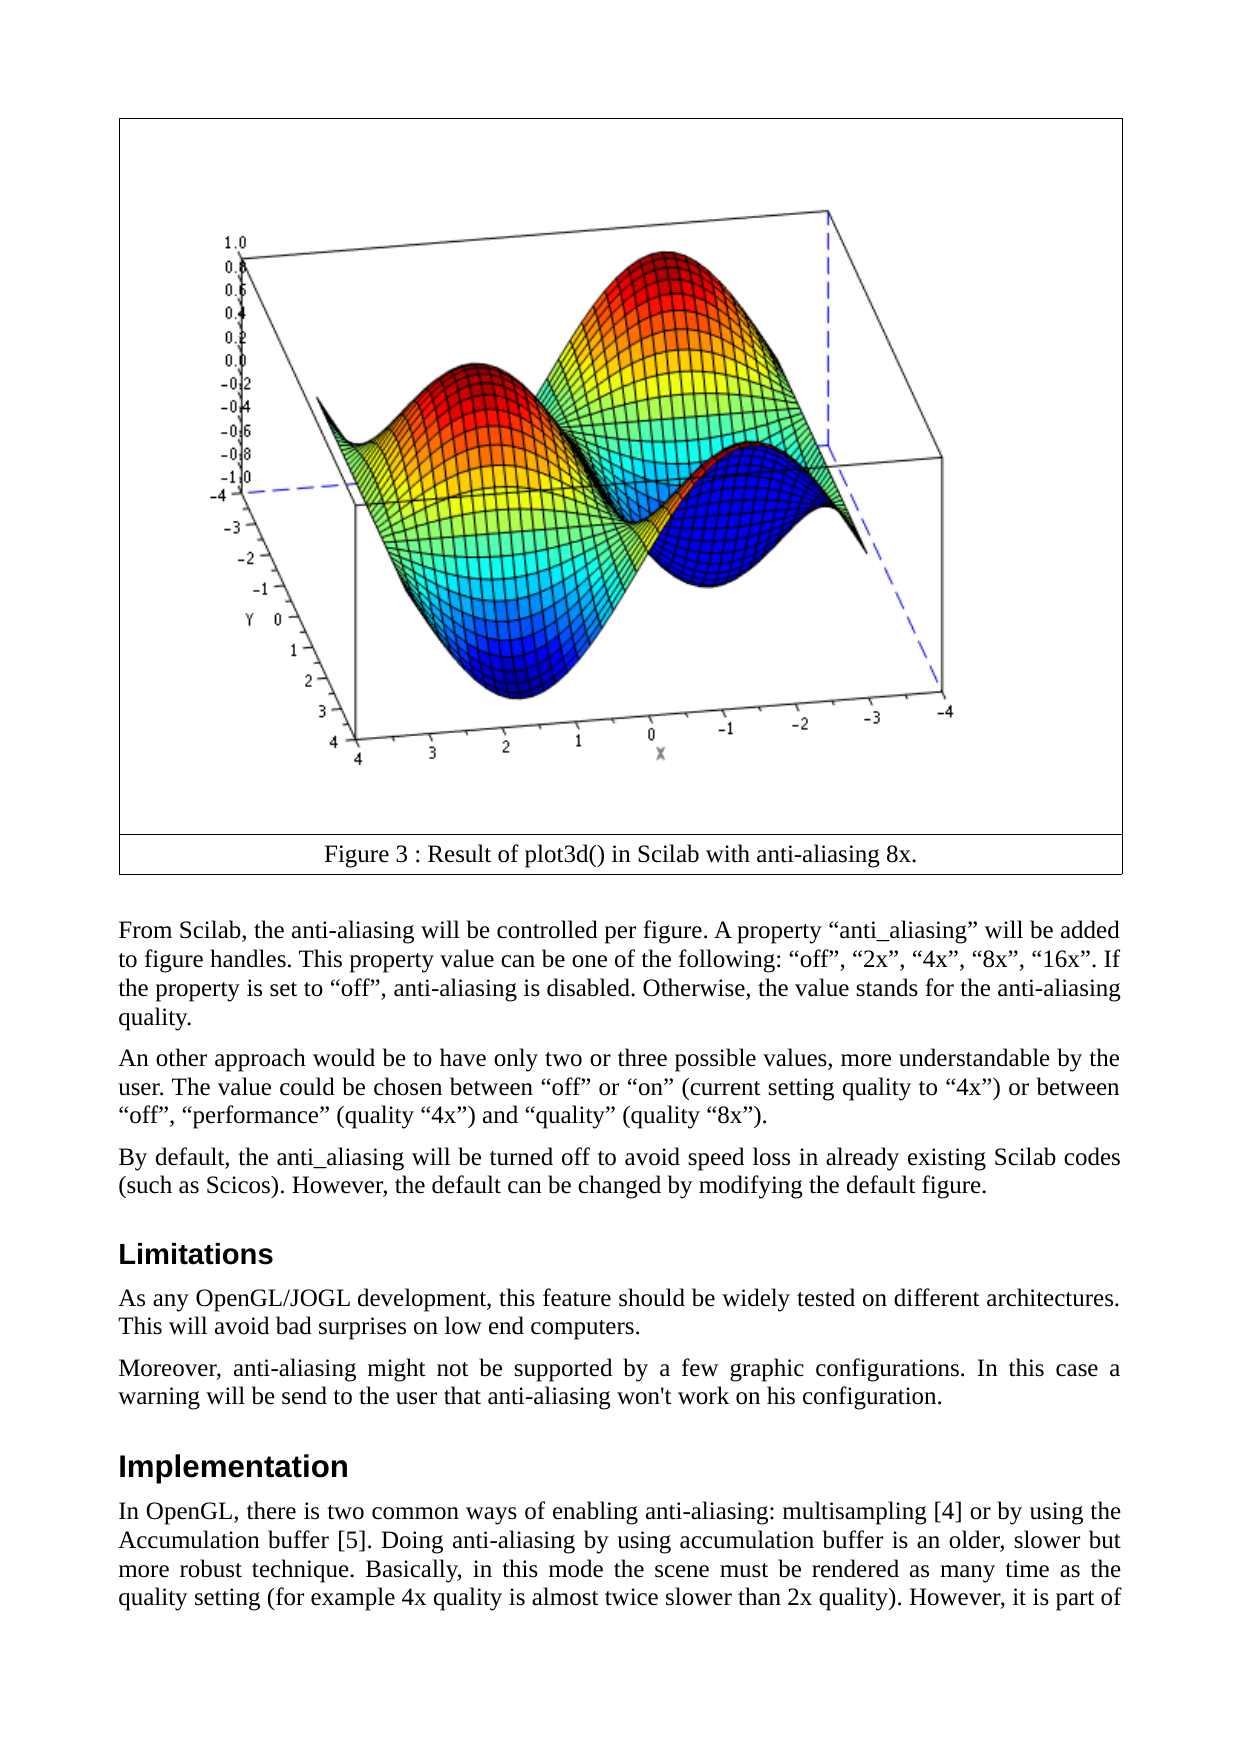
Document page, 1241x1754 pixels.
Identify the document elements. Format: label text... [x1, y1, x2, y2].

subtitle Limitations [118, 1237, 1122, 1270]
table_cell Figure 3 : Result of plot3d() in Scilab with anti-aliasing 8x. [120, 835, 1122, 874]
text In OpenGL, there is two common ways of enabling anti-aliasing: multisampling [4] or by using the Accumulation buffer [5]. Doing anti-aliasing by using accumulation buffer is an older, slower but more robust technique. Basically, in this mode the scene must be rendered as many time as the quality setting (for example 4x quality is almost twice slower than 2x quality). However, it is part of [118, 1496, 1122, 1611]
text From Scilab, the anti-aliasing will be controlled per figure. A property “anti_aliasing” will be added to figure handles. This property value can be one of the following: “off”, “2x”, “4x”, “8x”, “16x”. If the property is set to “off”, anti-aliasing is disabled. Otherwise, the value stands for the anti-aliasing quality. [118, 915, 1122, 1030]
text An other approach would be to have only two or three possible values, more understandable by the user. The value could be chosen between “off” or “on” (current setting quality to “4x”) or between “off”, “performance” (quality “4x”) and “quality” (quality “8x”). [118, 1043, 1122, 1129]
text By default, the anti_aliasing will be turned off to avoid speed loss in already existing Scilab codes (such as Scicos). However, the default can be changed by modifying the default figure. [118, 1142, 1122, 1199]
subtitle Implementation [118, 1448, 1122, 1484]
text Moreover, anti-aliasing might not be supported by a few graphic configurations. In this case a warning will be send to the user that anti-aliasing won't work on his configuration. [118, 1353, 1122, 1410]
text As any OpenGL/JOGL development, this feature should be widely tested on different architectures. This will avoid bad surprises on low end computers. [118, 1283, 1122, 1340]
picture [125, 123, 1059, 828]
table_cell [120, 119, 1122, 834]
